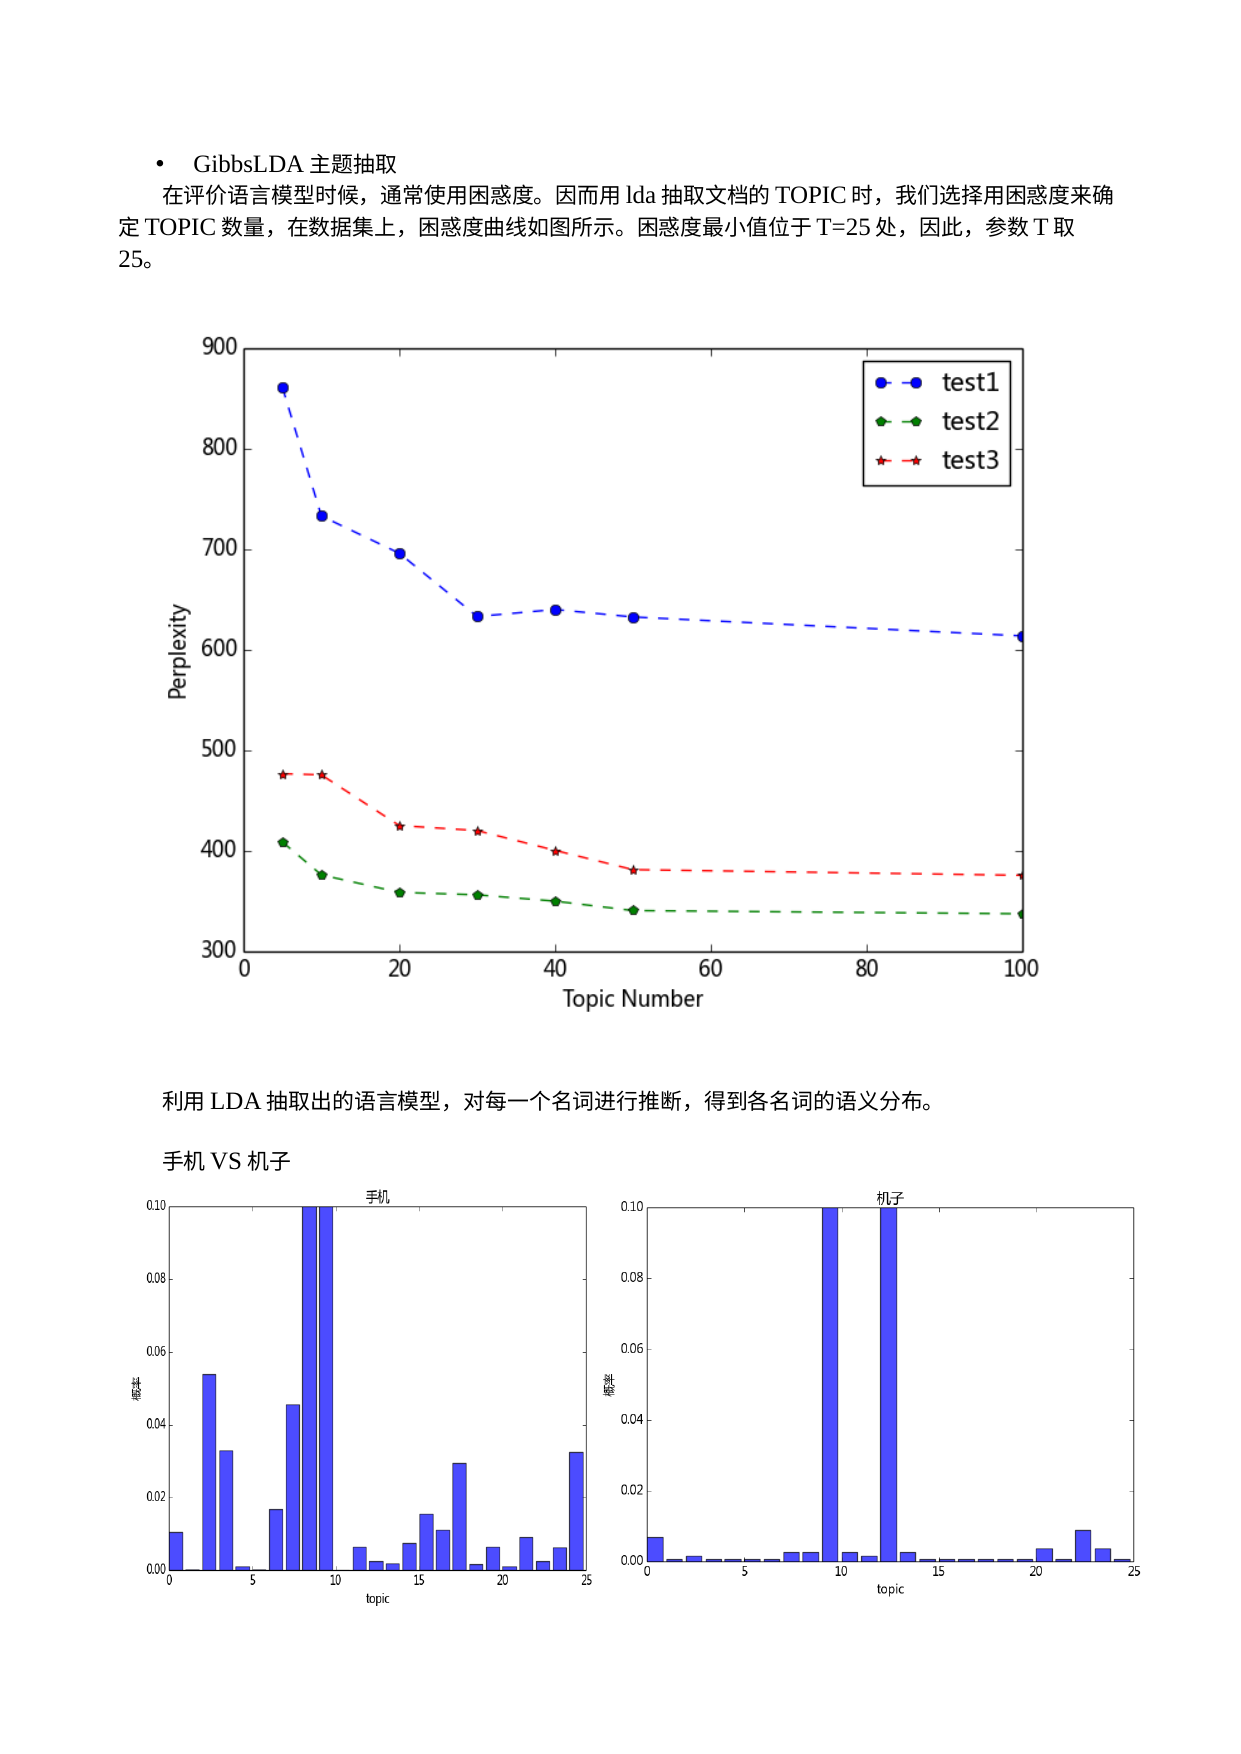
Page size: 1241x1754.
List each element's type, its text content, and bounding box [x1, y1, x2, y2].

text 手机VS机子 [118, 1144, 1122, 1176]
picture [118, 273, 1123, 1027]
text 在评价语言模型时候，通常使用困惑度。因而用lda抽取文档的TOPIC时，我们选择用困惑度来确定TOPIC数量，在数据集上，困惑度曲线如图所示。困惑度最小值位于T=25处，因此，参数T取25。 [118, 178, 1122, 273]
list GibbsLDA主题抽取 [156, 147, 1122, 178]
text 利用LDA抽取出的语言模型，对每一个名词进行推断，得到各名词的语义分布。 [118, 1084, 1122, 1116]
picture [121, 1176, 1152, 1616]
